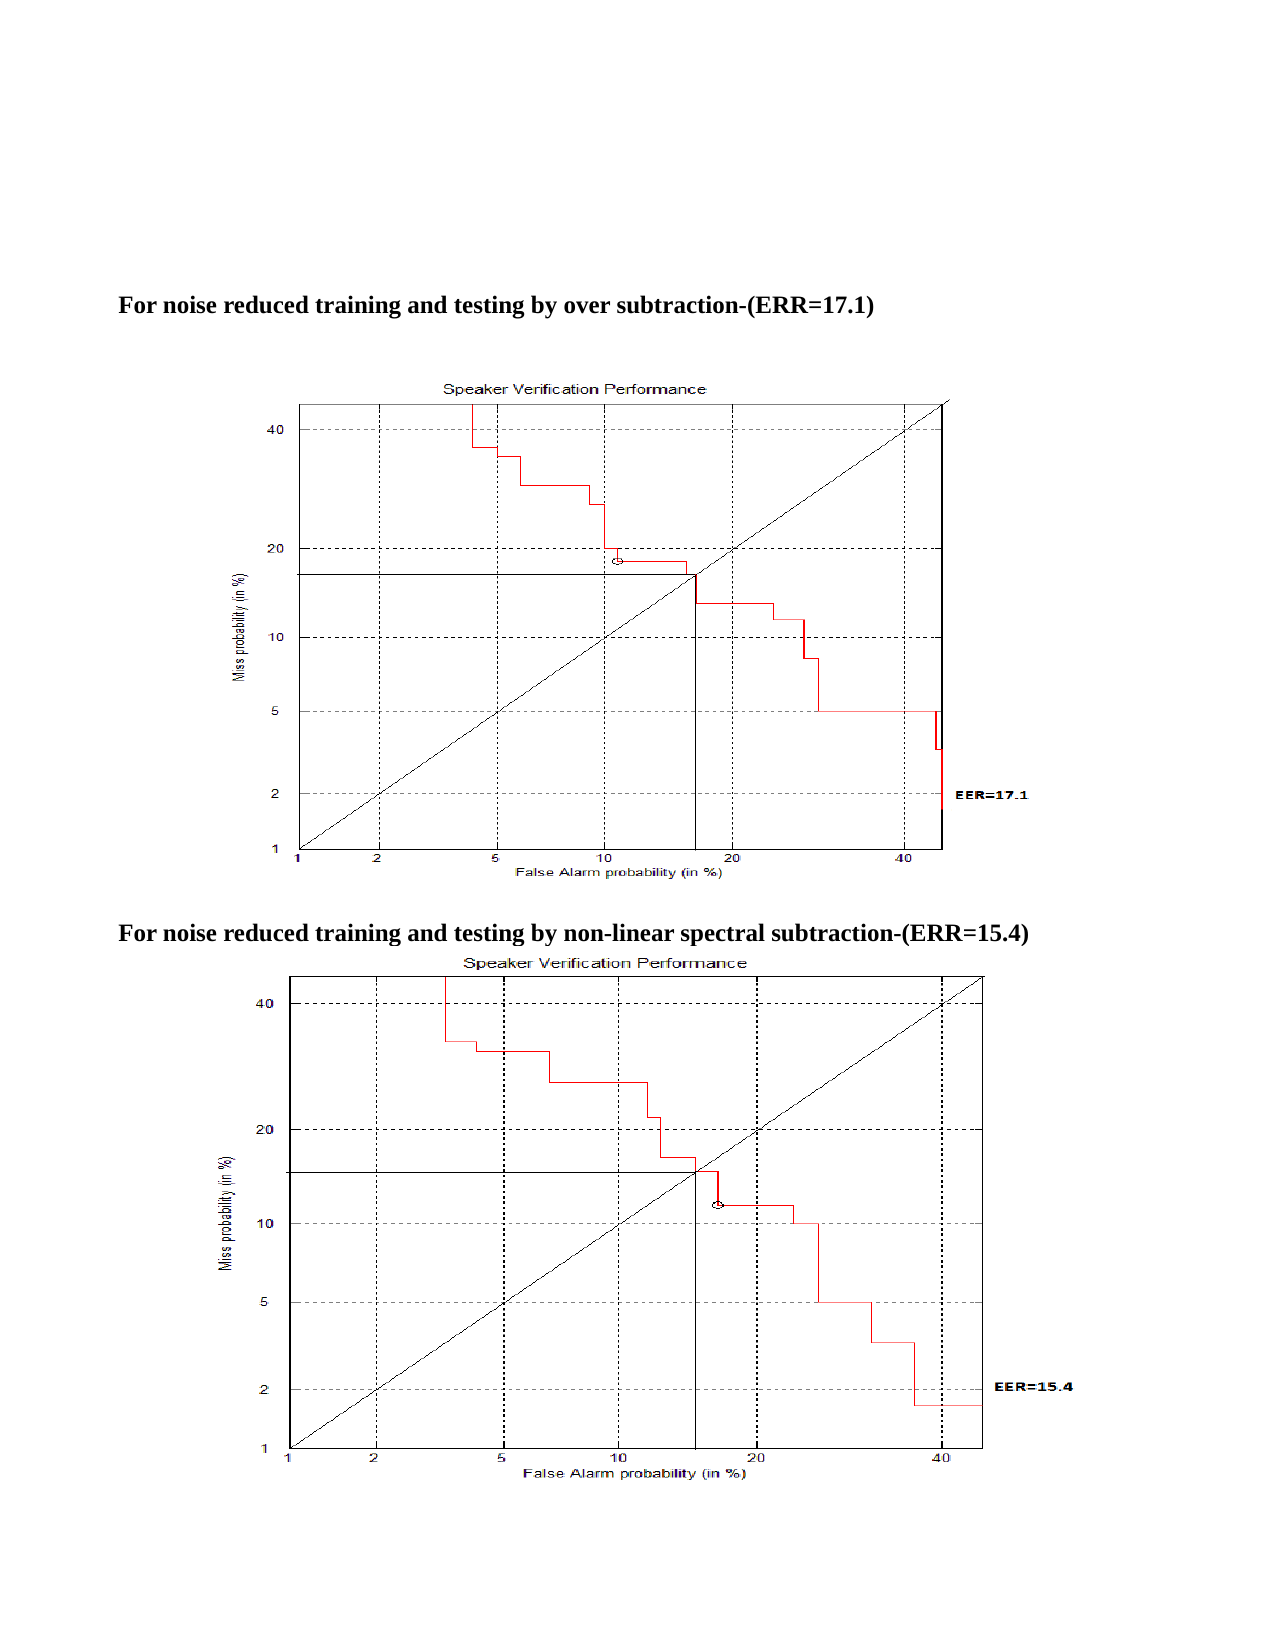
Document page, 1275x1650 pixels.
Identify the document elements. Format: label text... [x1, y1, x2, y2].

text For noise reduced training and testing by non-linear spectral subtraction-(ERR=15.4) [118, 918, 1157, 947]
text For noise reduced training and testing by over subtraction-(ERR=17.1) [118, 291, 1157, 319]
